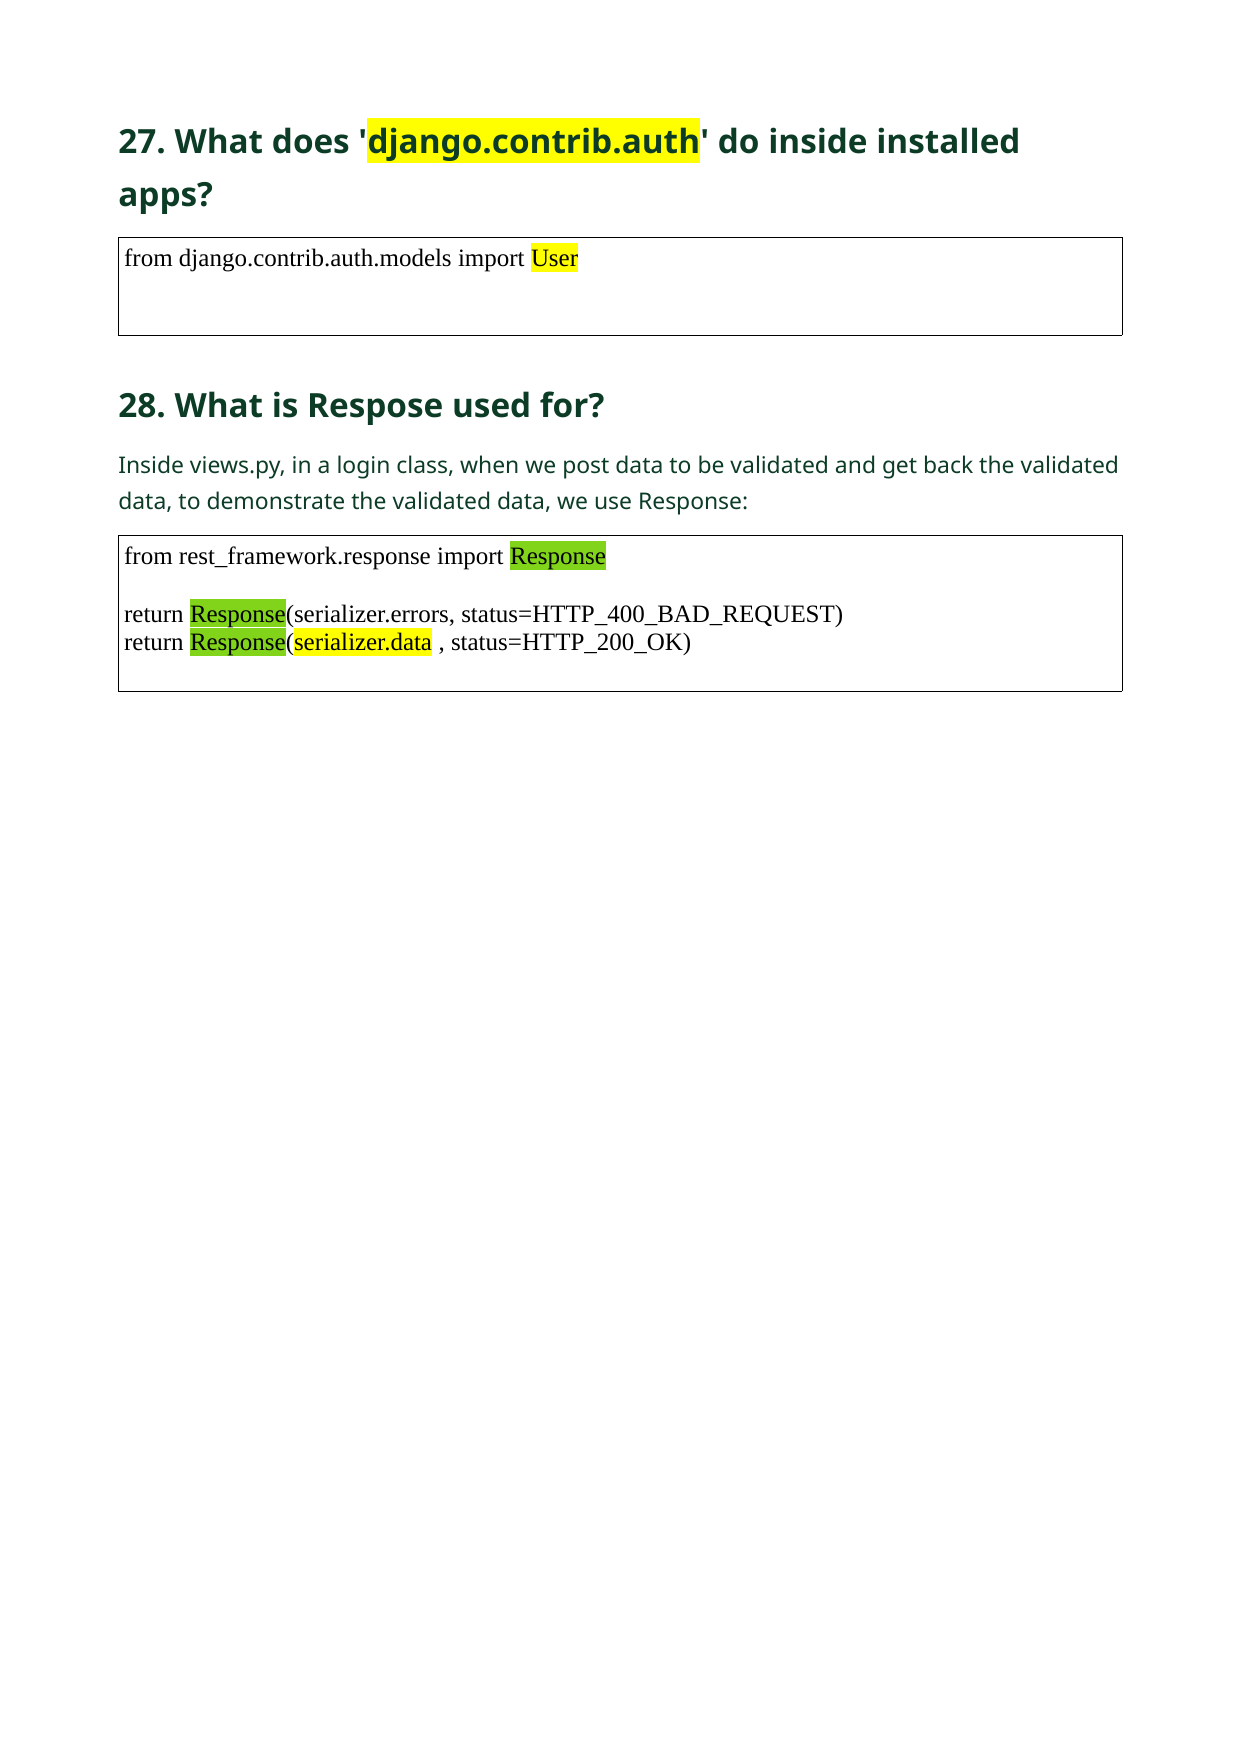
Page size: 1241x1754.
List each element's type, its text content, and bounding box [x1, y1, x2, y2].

text 27. What does 'django.contrib.auth' do inside installed apps? [118, 118, 1122, 163]
text 28. What is Respose used for? [118, 330, 1122, 375]
text Inside views.py, in a login class, when we post data to be validated and get back the validated data, to demonstrate the validated data, we use Response: [118, 397, 1122, 464]
table_header from rest_framework.response import Response return Response(serializer.errors, status=HTTP_400_BAD_REQUEST) return Response(serializer.data , status=HTTP_200_OK) [119, 484, 1122, 638]
table_header from django.contrib.auth.models import User [119, 186, 1122, 283]
